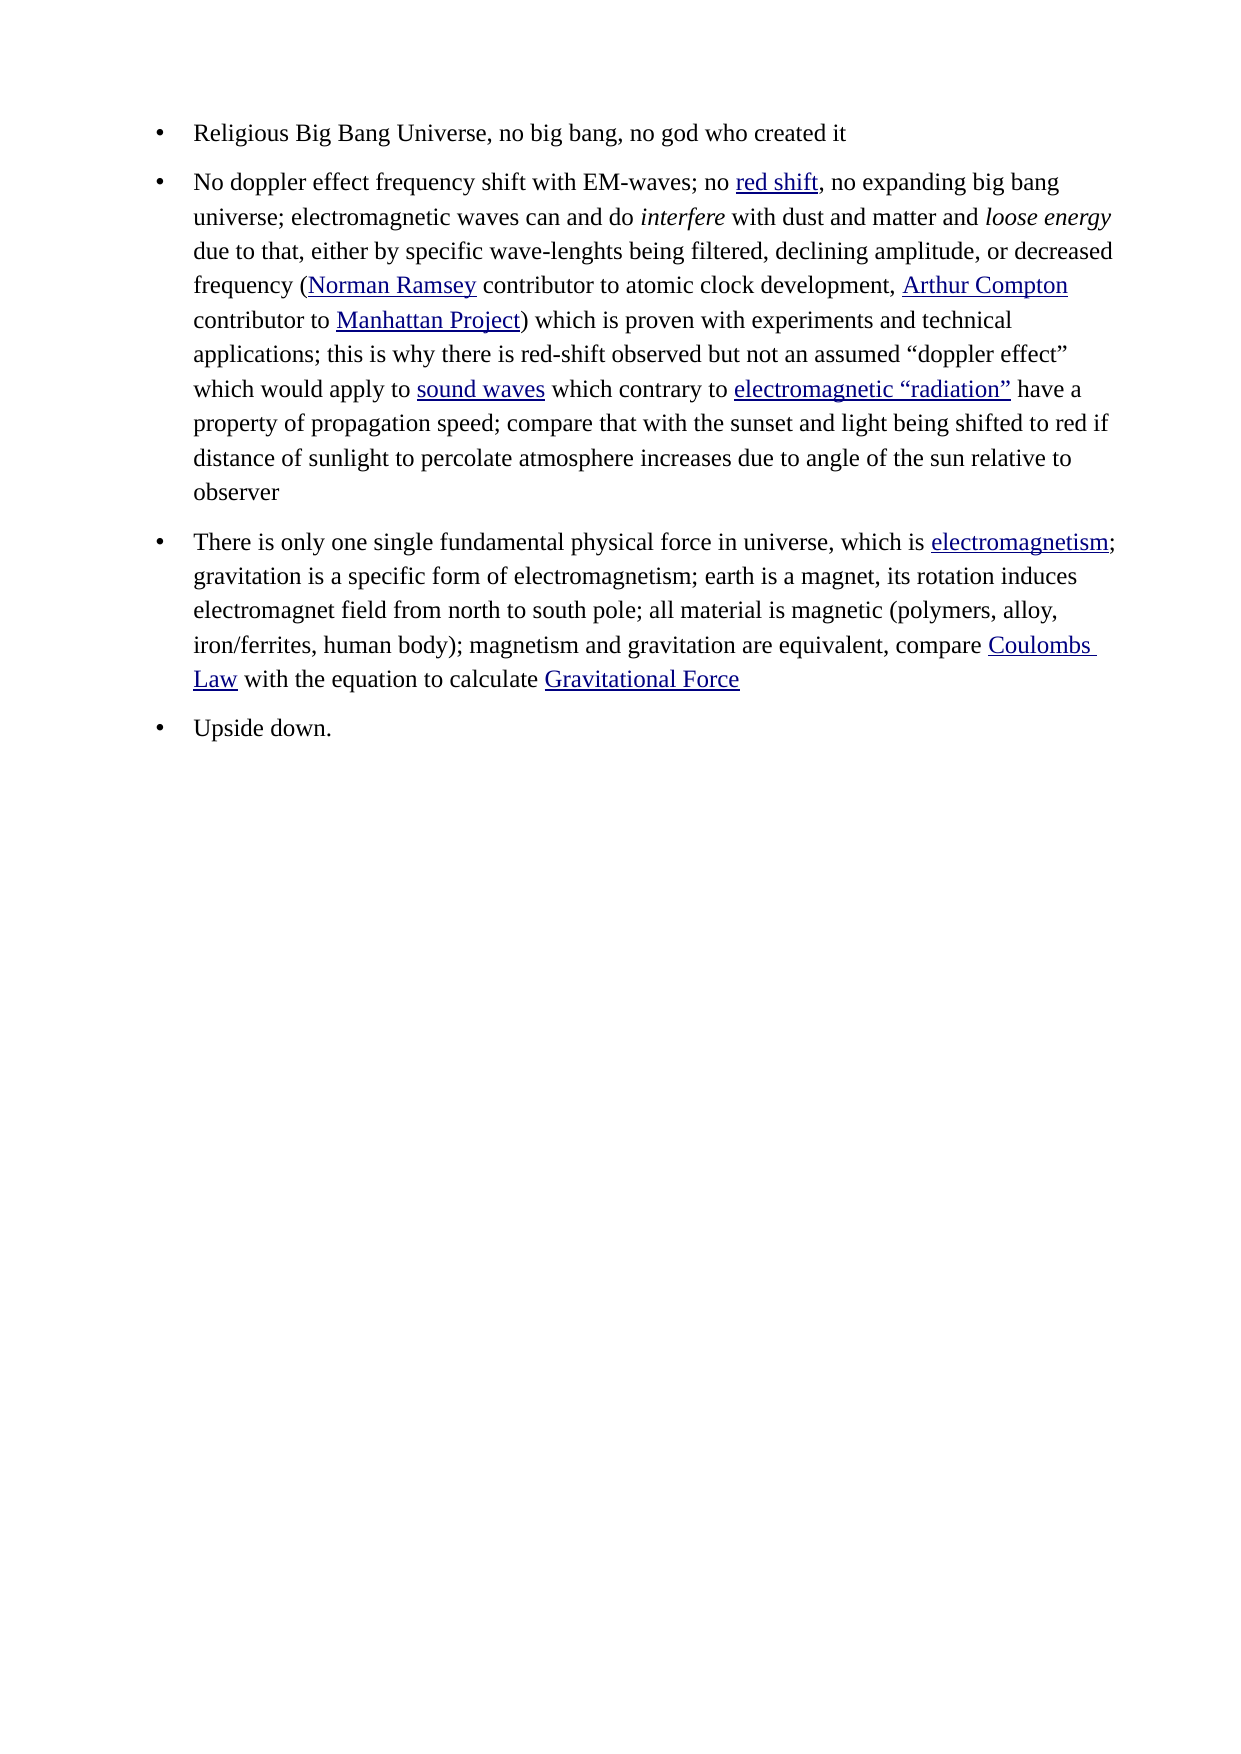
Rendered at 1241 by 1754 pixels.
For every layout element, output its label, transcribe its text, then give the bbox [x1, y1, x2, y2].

list There is only one single fundamental physical force in universe, which is electromagnetism; gravitation is a specific form of electromagnetism; earth is a magnet, its rotation induces electromagnet field from north to south pole; all material is magnetic (polymers, alloy, iron/ferrites, human body); magnetism and gravitation are equivalent, compare Coulombs Law with the equation to calculate Gravitational Force [156, 527, 1122, 693]
list No doppler effect frequency shift with EM-waves; no red shift, no expanding big bang universe; electromagnetic waves can and do interfere with dust and matter and loose energy due to that, either by specific wave-lenghts being filtered, declining amplitude, or decreased frequency (Norman Ramsey contributor to atomic clock development, Arthur Compton contributor to Manhattan Project) which is proven with experiments and technical applications; this is why there is red-shift observed but not an assumed “doppler effect” which would apply to sound waves which contrary to electromagnetic “radiation” have a property of propagation speed; compare that with the sunset and light being shifted to red if distance of sunlight to percolate atmosphere increases due to angle of the sun relative to observer [156, 167, 1122, 506]
list Upside down. [156, 713, 1122, 742]
list Religious Big Bang Universe, no big bang, no god who created it [156, 118, 1122, 147]
